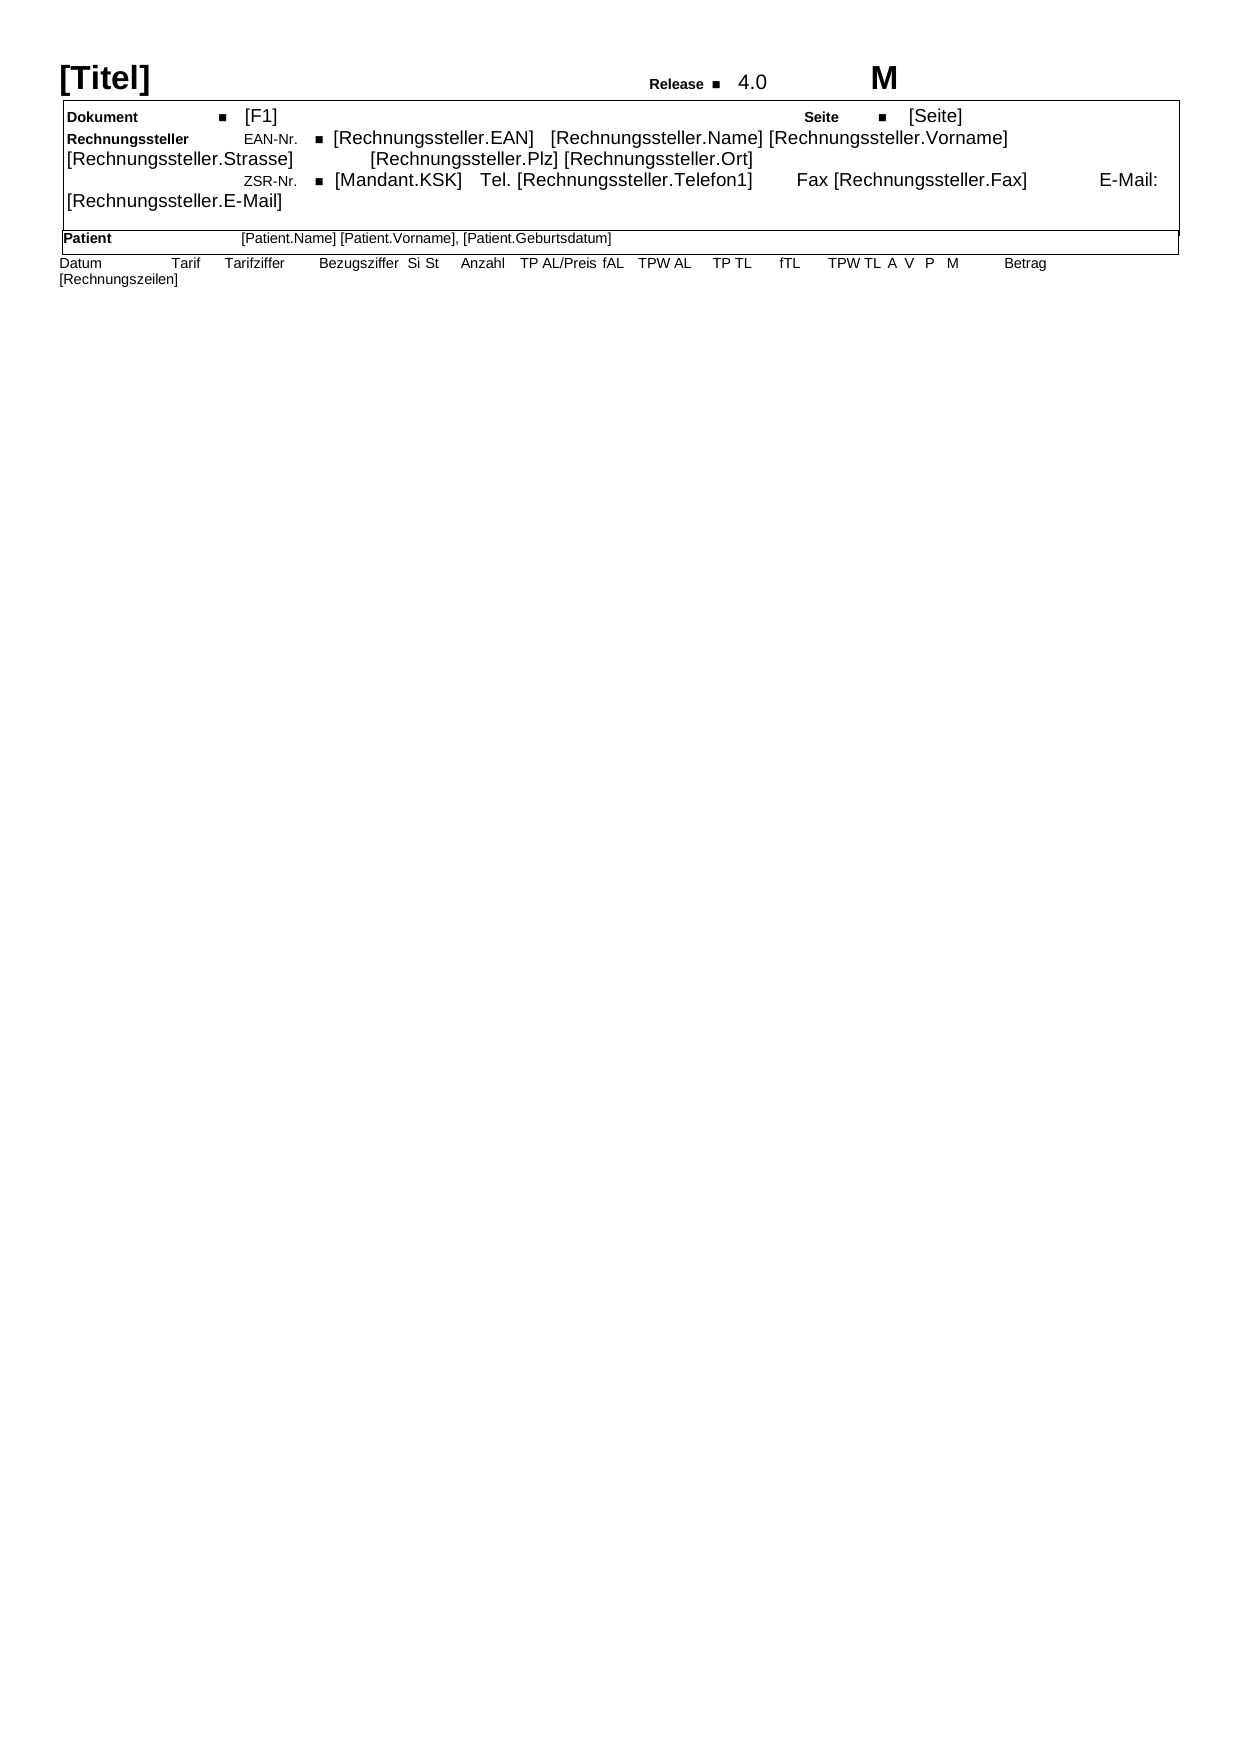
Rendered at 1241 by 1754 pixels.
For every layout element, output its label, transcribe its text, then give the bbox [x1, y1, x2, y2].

text Patient [Patient.Name] [Patient.Vorname], [Patient.Geburtsdatum] [63, 231, 1178, 247]
text ZSR-Nr. ■ [Mandant.KSK] Tel. [Rechnungssteller.Telefon1] Fax [Rechnungssteller.Fax] E-Mail: [Rechnungssteller.E-Mail] [67, 169, 1176, 211]
text Rechnungssteller EAN-Nr. ■ [Rechnungssteller.EAN] [Rechnungssteller.Name] [Rechnungssteller.Vorname] [Rechnungssteller.Strasse] [Rechnungssteller.Plz] [Rechnungssteller.Ort] [67, 127, 1176, 169]
text Leistungserbringer EAN-Nr. ■ [Mandant.EAN] [Mandant.Name] [Mandant.Vorname] [Mandant.Strasse] [Mandant.Plz] [Mandant.Ort] [67, 211, 1176, 230]
text Datum Tarif Tarifziffer Bezugsziffer Si St Anzahl TP AL/Preis fAL TPW AL TP TL fTL TPW TL A V P M Betrag [59, 243, 1181, 271]
text [Rechnungszeilen] [59, 271, 1181, 287]
text [Titel] Release ■ 4.0 M [59, 59, 1181, 97]
text Dokument ■ [F1] Seite ■ [Seite] [67, 104, 1176, 127]
